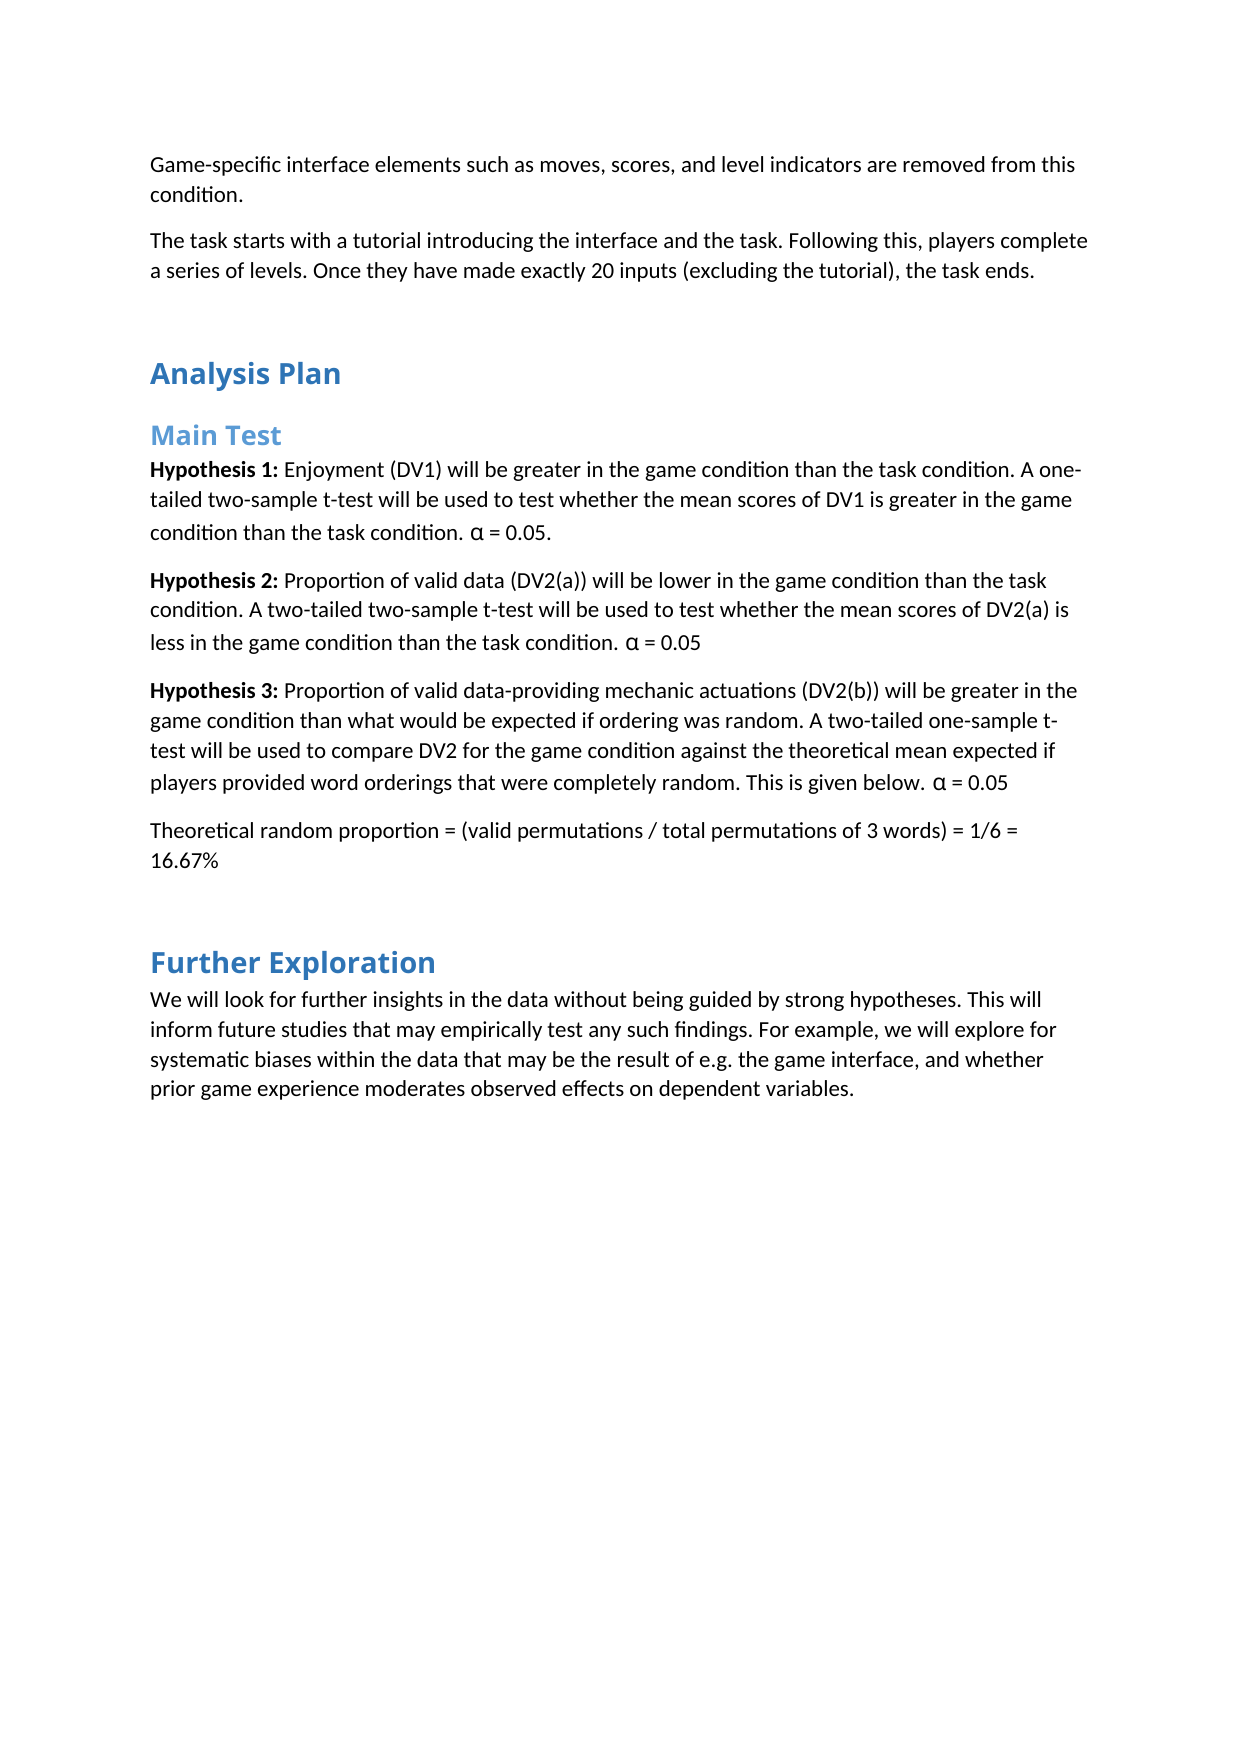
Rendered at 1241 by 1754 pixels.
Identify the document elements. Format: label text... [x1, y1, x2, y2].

text Hypothesis 2: Proportion of valid data (DV2(a)) will be lower in the game condition than the task condition. A two-tailed two-sample t-test will be used to test whether the mean scores of DV2(a) is less in the game condition than the task condition. α = 0.05 [150, 566, 1090, 657]
subtitle Main Test [150, 416, 1090, 453]
text Theoretical random proportion = (valid permutations / total permutations of 3 words) = 1/6 = 16.67% [150, 816, 1090, 874]
text Game-specific interface elements such as moves, scores, and level indicators are removed from this condition. [150, 150, 1090, 208]
subtitle Further Exploration [150, 942, 1090, 982]
text The task starts with a tutorial introducing the interface and the task. Following this, players complete a series of levels. Once they have made exactly 20 inputs (excluding the tutorial), the task ends. [150, 226, 1090, 284]
text Hypothesis 1: Enjoyment (DV1) will be greater in the game condition than the task condition. A one-tailed two-sample t-test will be used to test whether the mean scores of DV1 is greater in the game condition than the task condition. α = 0.05. [150, 456, 1090, 547]
text Hypothesis 3: Proportion of valid data-providing mechanic actuations (DV2(b)) will be greater in the game condition than what would be expected if ordering was random. A two-tailed one-sample t-test will be used to compare DV2 for the game condition against the theoretical mean expected if players provided word orderings that were completely random. This is given below. α = 0.05 [150, 676, 1090, 797]
text We will look for further insights in the data without being guided by strong hypotheses. This will inform future studies that may empirically test any such findings. For example, we will explore for systematic biases within the data that may be the result of e.g. the game interface, and whether prior game experience moderates observed effects on dependent variables. [150, 985, 1090, 1103]
subtitle Analysis Plan [150, 353, 1090, 393]
